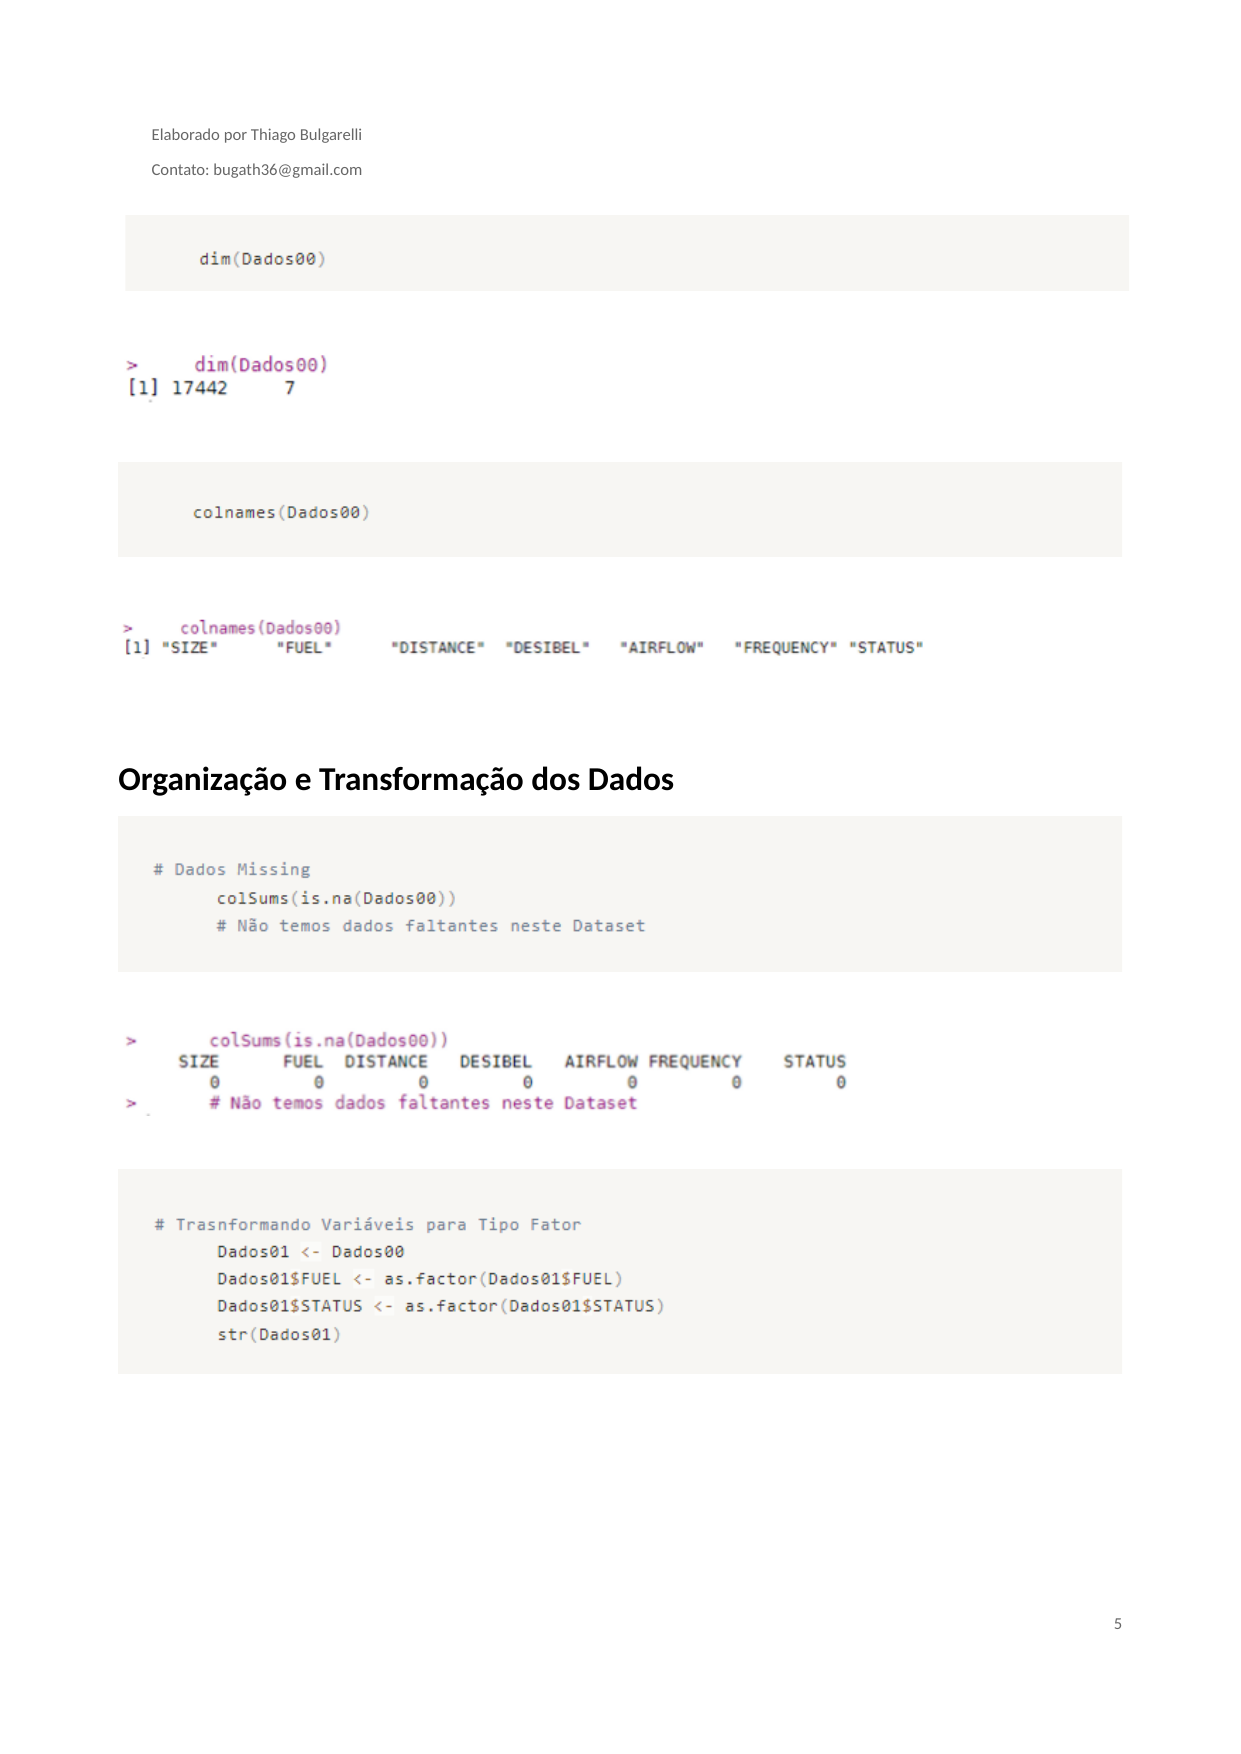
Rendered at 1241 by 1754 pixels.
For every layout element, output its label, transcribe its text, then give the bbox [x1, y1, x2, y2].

picture [118, 611, 1123, 679]
picture [118, 344, 1123, 404]
picture [118, 816, 1123, 972]
subtitle Organização e Transformação dos Dados [118, 758, 1122, 798]
picture [118, 462, 1123, 557]
picture [118, 1025, 1123, 1116]
picture [118, 1169, 1123, 1374]
picture [125, 215, 1130, 291]
